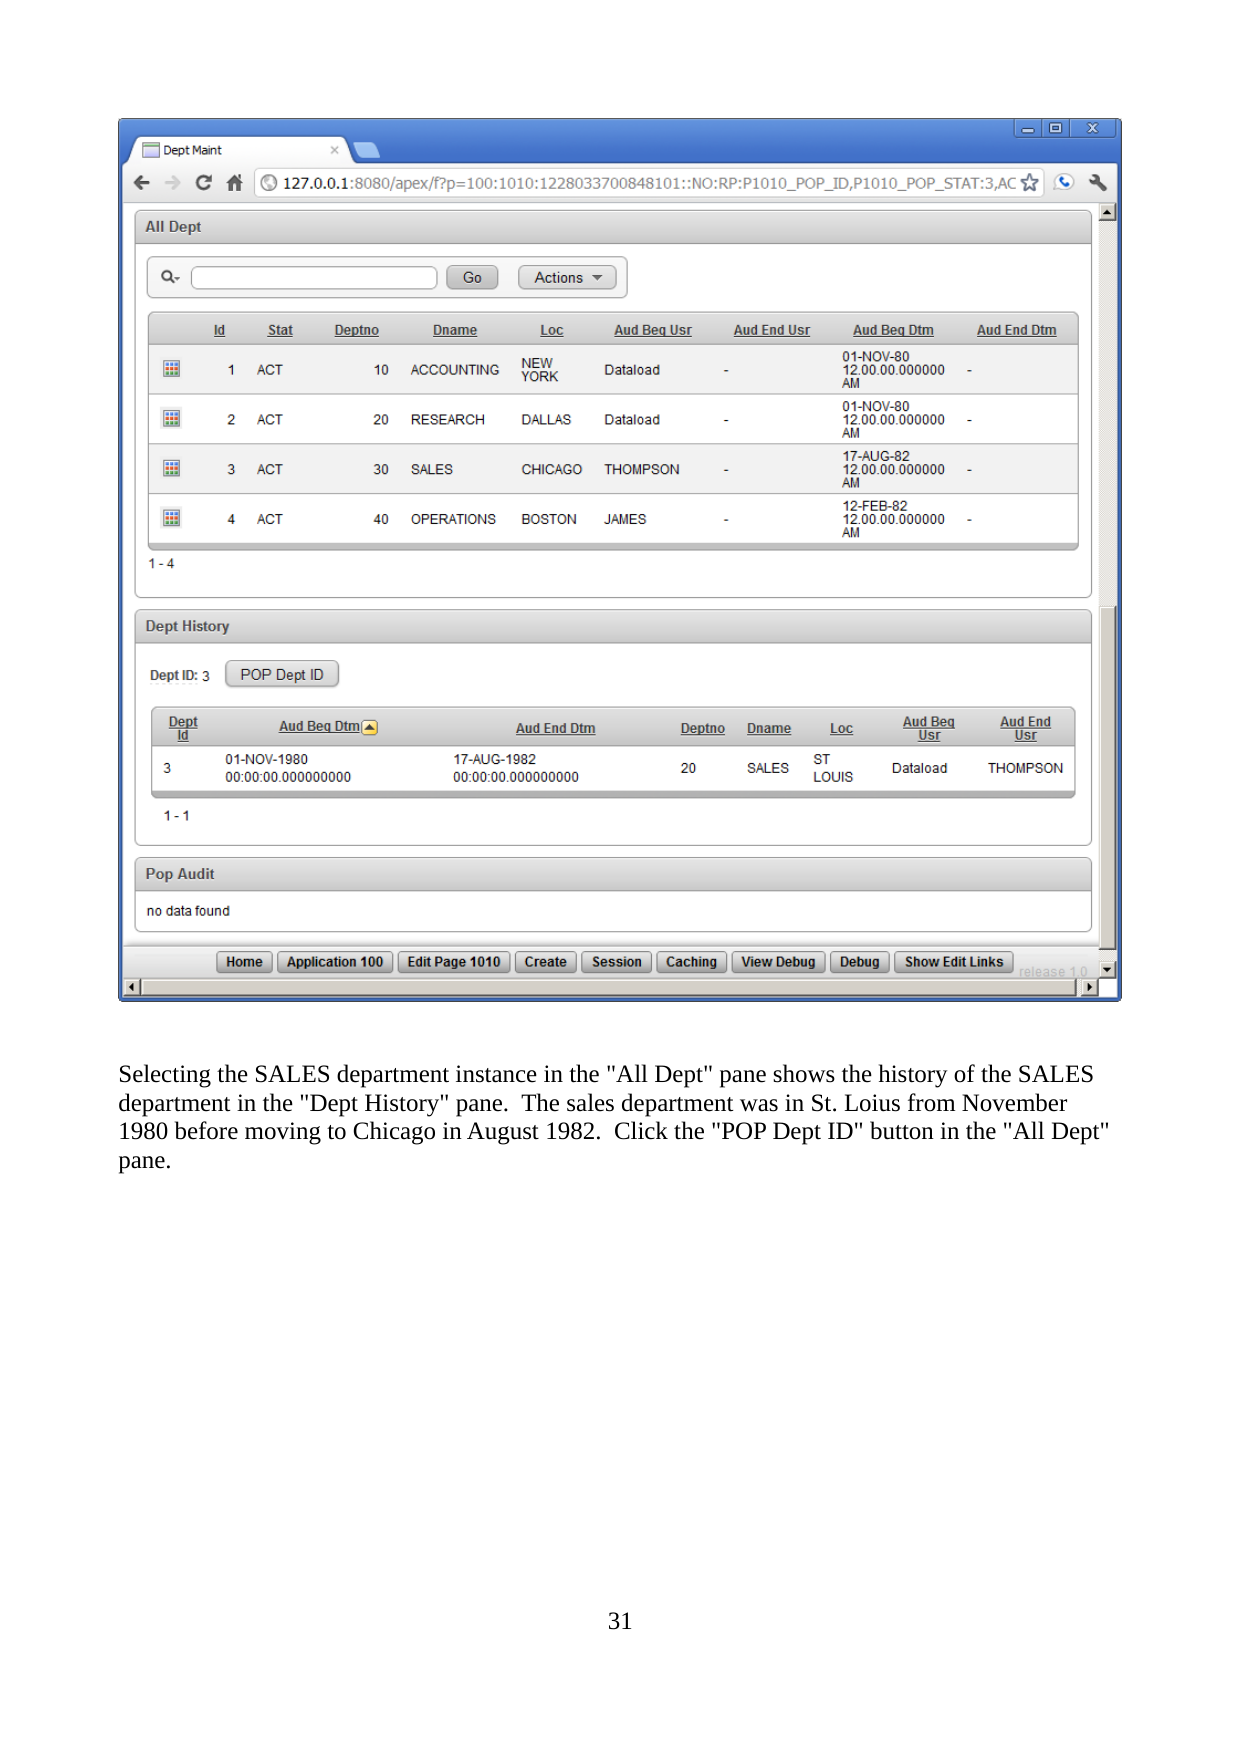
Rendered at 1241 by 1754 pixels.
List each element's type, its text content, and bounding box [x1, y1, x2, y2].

text Selecting the SALES department instance in the "All Dept" pane shows the history of the SALES department in the "Dept History" pane. The sales department was in St. Loius from November 1980 before moving to Chicago in August 1982. Click the "POP Dept ID" button in the "All Dept" pane. [118, 1059, 1122, 1174]
picture [118, 118, 1122, 1002]
